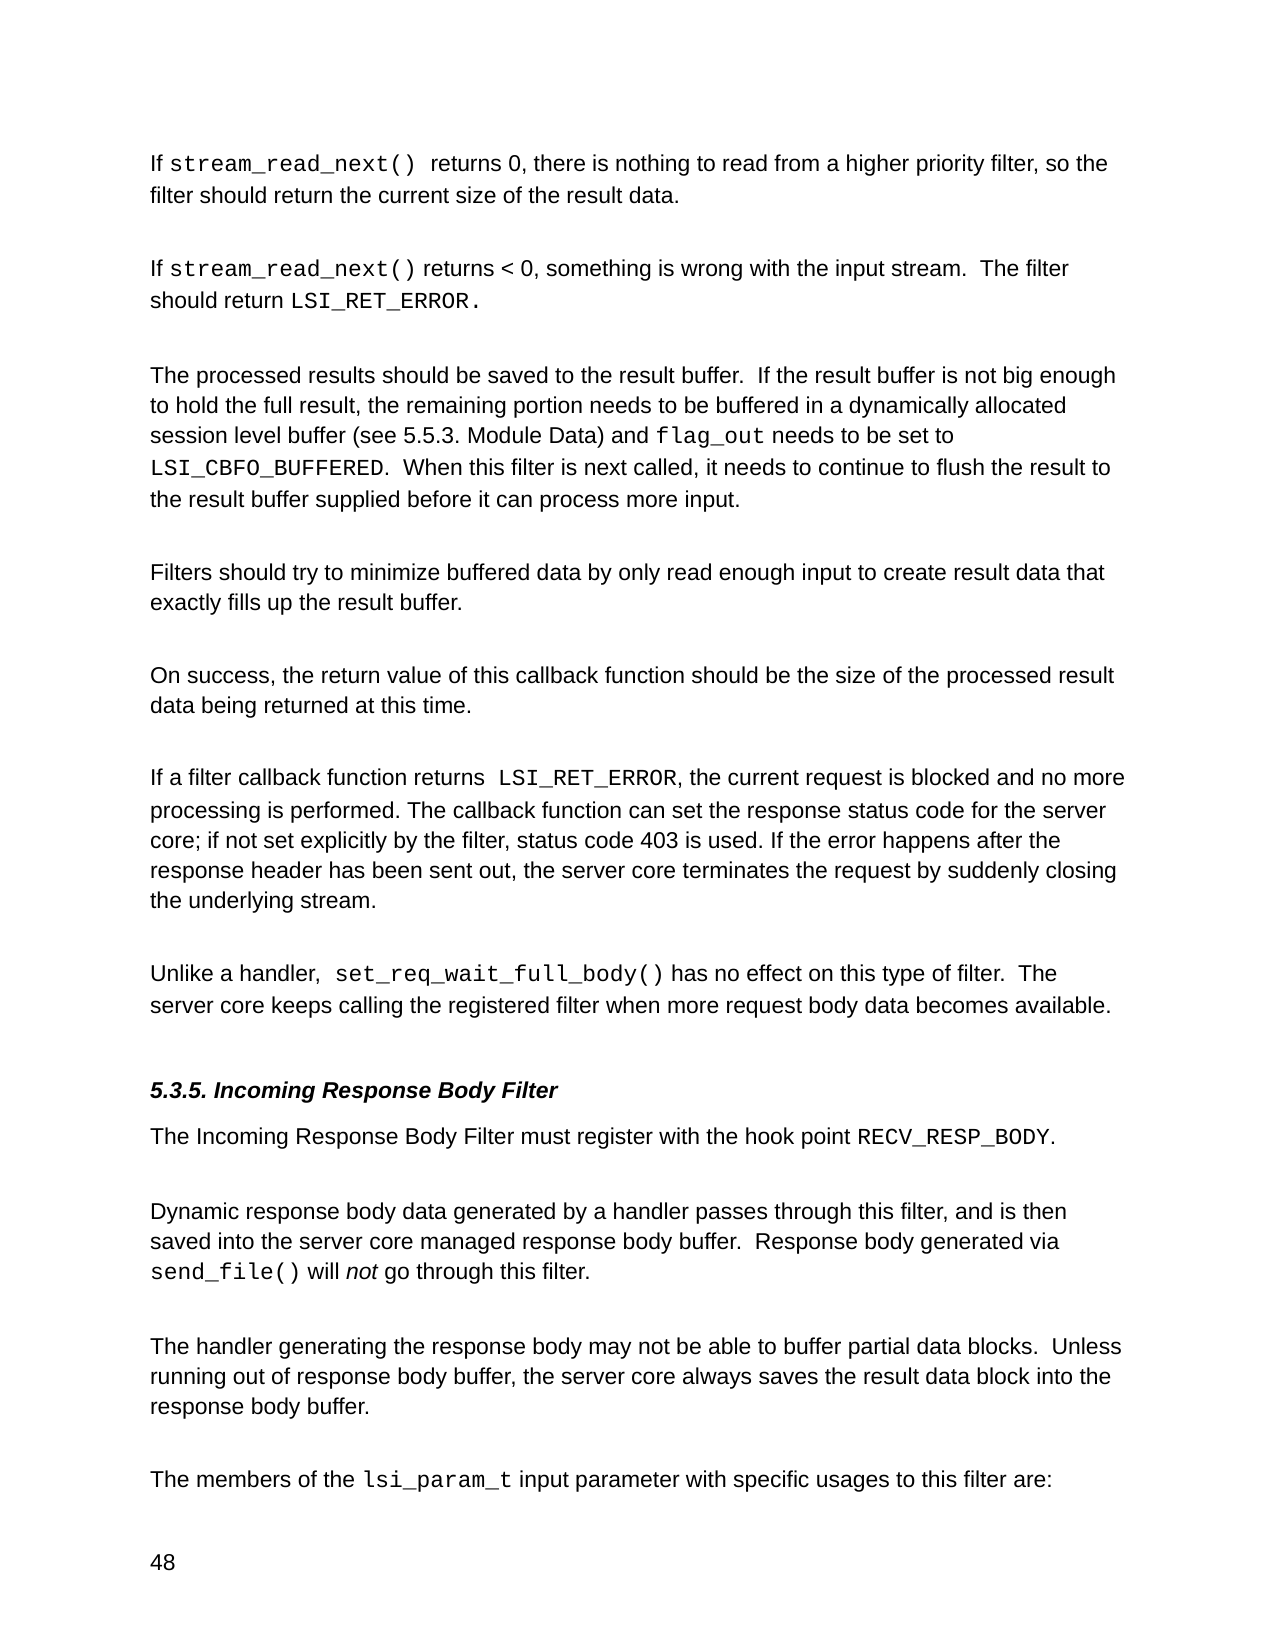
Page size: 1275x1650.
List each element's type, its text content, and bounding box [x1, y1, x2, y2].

text On success, the return value of this callback function should be the size of the processed result data being returned at this time. [150, 662, 1125, 718]
text Dynamic response body data generated by a handler passes through this filter, and is then saved into the server core managed response body buffer. Response body generated via send_file() will not go through this filter. [150, 1198, 1125, 1286]
text The processed results should be saved to the result buffer. If the result buffer is not big enough to hold the full result, the remaining portion needs to be buffered in a dynamically allocated session level buffer (see 5.5.3. Module Data) and flag_out needs to be set to LSI_CBFO_BUFFERED. When this filter is next called, it needs to continue to flush the result to the result buffer supplied before it can process more input. [150, 362, 1125, 513]
subtitle 5.3.5. Incoming Response Body Filter [150, 1077, 1125, 1103]
text Unlike a handler, set_req_wait_full_body() has no effect on this type of filter. The server core keeps calling the registered filter when more request body data becomes available. [150, 960, 1125, 1018]
text The members of the lsi_param_t input parameter with specific usages to this filter are: [150, 1466, 1125, 1494]
text If stream_read_next() returns < 0, something is wrong with the input stream. The filter should return LSI_RET_ERROR. [150, 255, 1125, 315]
text If stream_read_next() returns 0, there is nothing to read from a higher priority filter, so the filter should return the current size of the result data. [150, 150, 1125, 208]
text If a filter callback function returns LSI_RET_ERROR, the current request is blocked and no more processing is performed. The callback function can set the response status code for the server core; if not set explicitly by the filter, status code 403 is used. If the error happens after the response header has been sent out, the server core terminates the request by suddenly closing the underlying stream. [150, 764, 1125, 913]
text The handler generating the response body may not be able to buffer partial data blocks. Unless running out of response body buffer, the server core always saves the result data block into the response body buffer. [150, 1333, 1125, 1419]
text Filters should try to minimize buffered data by only read enough input to create result data that exactly fills up the result buffer. [150, 559, 1125, 616]
text The Incoming Response Body Filter must register with the hook point RECV_RESP_BODY. [150, 1123, 1125, 1151]
